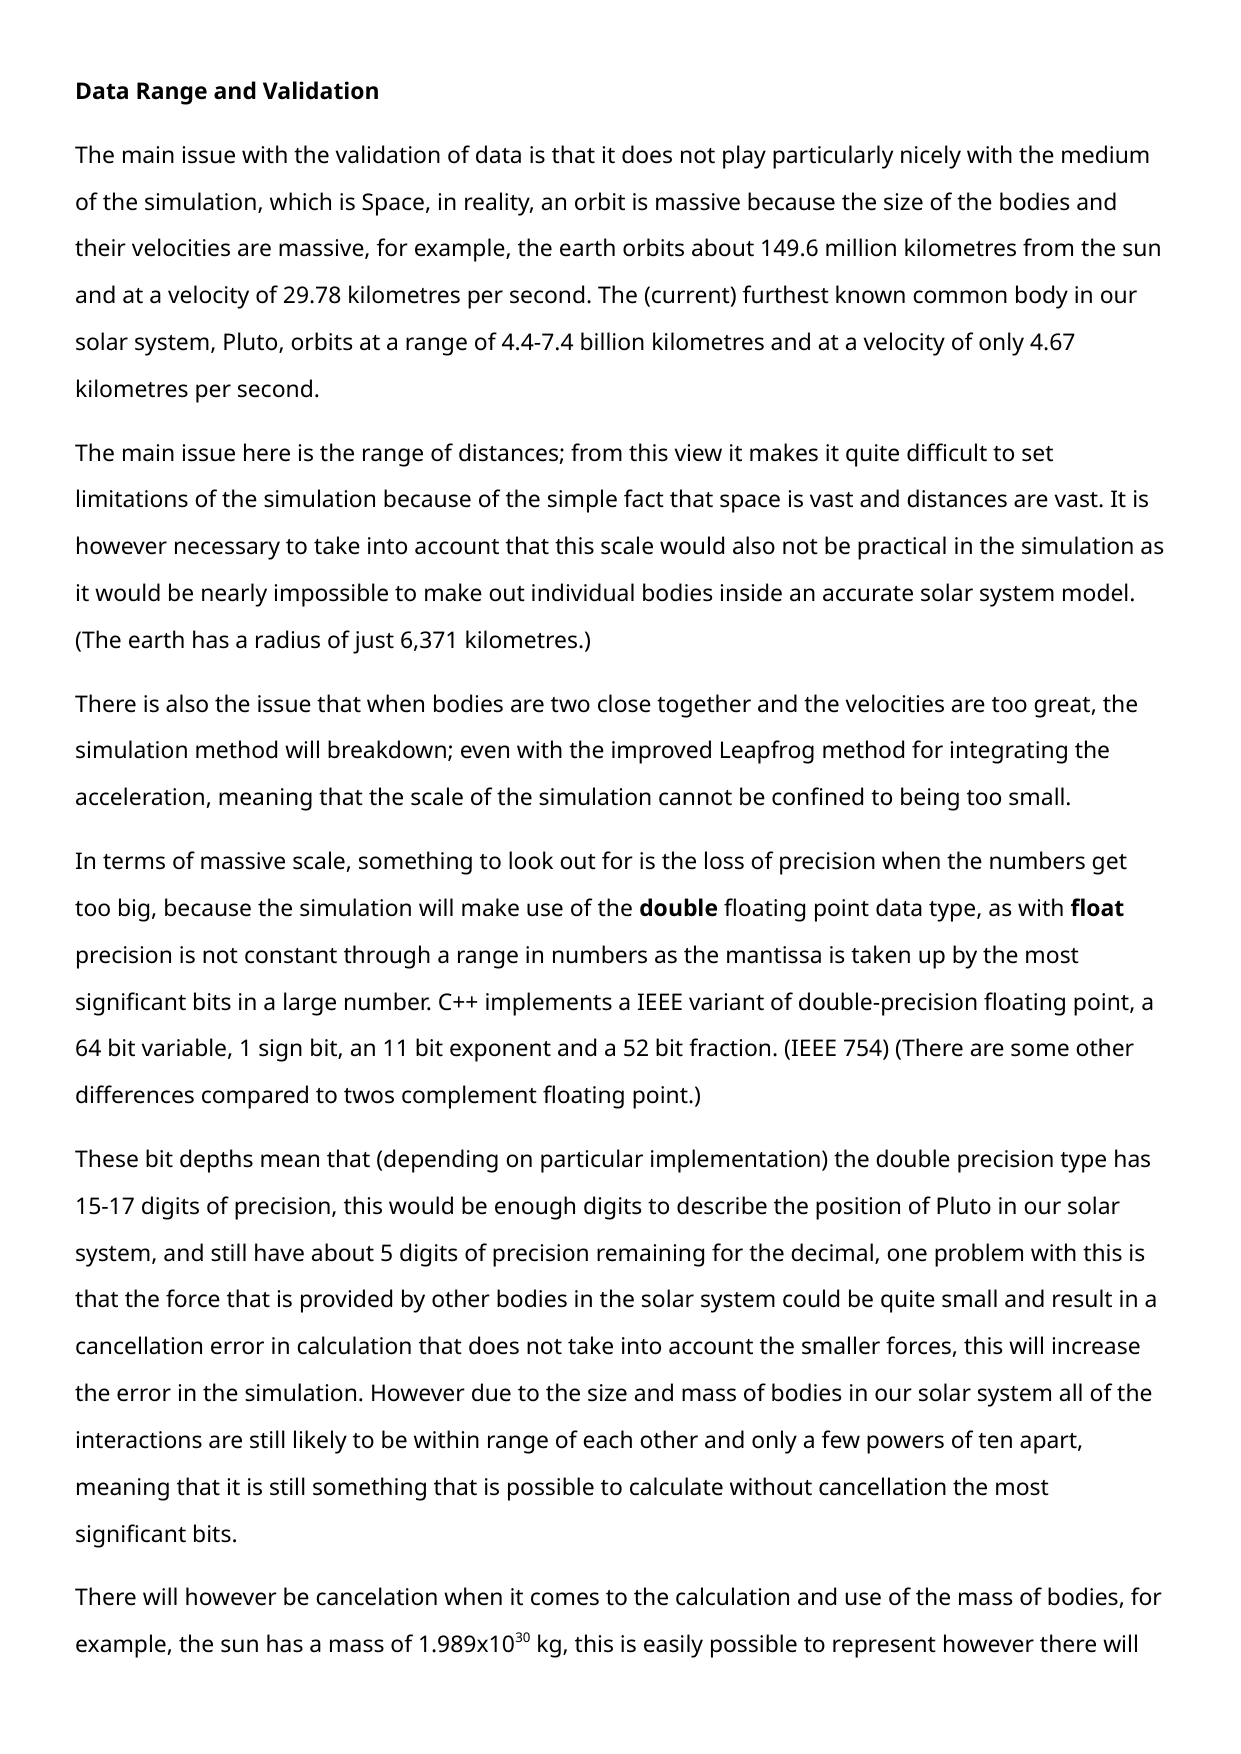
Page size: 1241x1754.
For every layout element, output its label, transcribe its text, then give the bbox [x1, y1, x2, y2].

text There is also the issue that when bodies are two close together and the velocities are too great, the simulation method will breakdown; even with the improved Leapfrog method for integrating the acceleration, meaning that the scale of the simulation cannot be confined to being too small. [75, 687, 1165, 812]
text There will however be cancelation when it comes to the calculation and use of the mass of bodies, for example, the sun has a mass of 1.989x1030 kg, this is easily possible to represent however there will [75, 1581, 1165, 1659]
text The main issue here is the range of distances; from this view it makes it quite difficult to set limitations of the simulation because of the simple fact that space is vast and distances are vast. It is however necessary to take into account that this scale would also not be practical in the simulation as it would be nearly impossible to make out individual bodies inside an accurate solar system model. (The earth has a radius of just 6,371 kilometres.) [75, 436, 1165, 655]
text Data Range and Validation [75, 75, 1165, 106]
text In terms of massive scale, something to look out for is the loss of precision when the numbers get too big, because the simulation will make use of the double floating point data type, as with float precision is not constant through a range in numbers as the mantissa is taken up by the most significant bits in a large number. C++ implements a IEEE variant of double-precision floating point, a 64 bit variable, 1 sign bit, an 11 bit exponent and a 52 bit fraction. (IEEE 754) (There are some other differences compared to twos complement floating point.) [75, 845, 1165, 1110]
text These bit depths mean that (depending on particular implementation) the double precision type has 15-17 digits of precision, this would be enough digits to describe the position of Pluto in our solar system, and still have about 5 digits of precision remaining for the decimal, one problem with this is that the force that is provided by other bodies in the solar system could be quite small and result in a cancellation error in calculation that does not take into account the smaller forces, this will increase the error in the simulation. However due to the size and mass of bodies in our solar system all of the interactions are still likely to be within range of each other and only a few powers of ten apart, meaning that it is still something that is possible to calculate without cancellation the most significant bits. [75, 1143, 1165, 1549]
text The main issue with the validation of data is that it does not play particularly nicely with the medium of the simulation, which is Space, in reality, an orbit is massive because the size of the bodies and their velocities are massive, for example, the earth orbits about 149.6 million kilometres from the sun and at a velocity of 29.78 kilometres per second. The (current) furthest known common body in our solar system, Pluto, orbits at a range of 4.4-7.4 billion kilometres and at a velocity of only 4.67 kilometres per second. [75, 138, 1165, 404]
